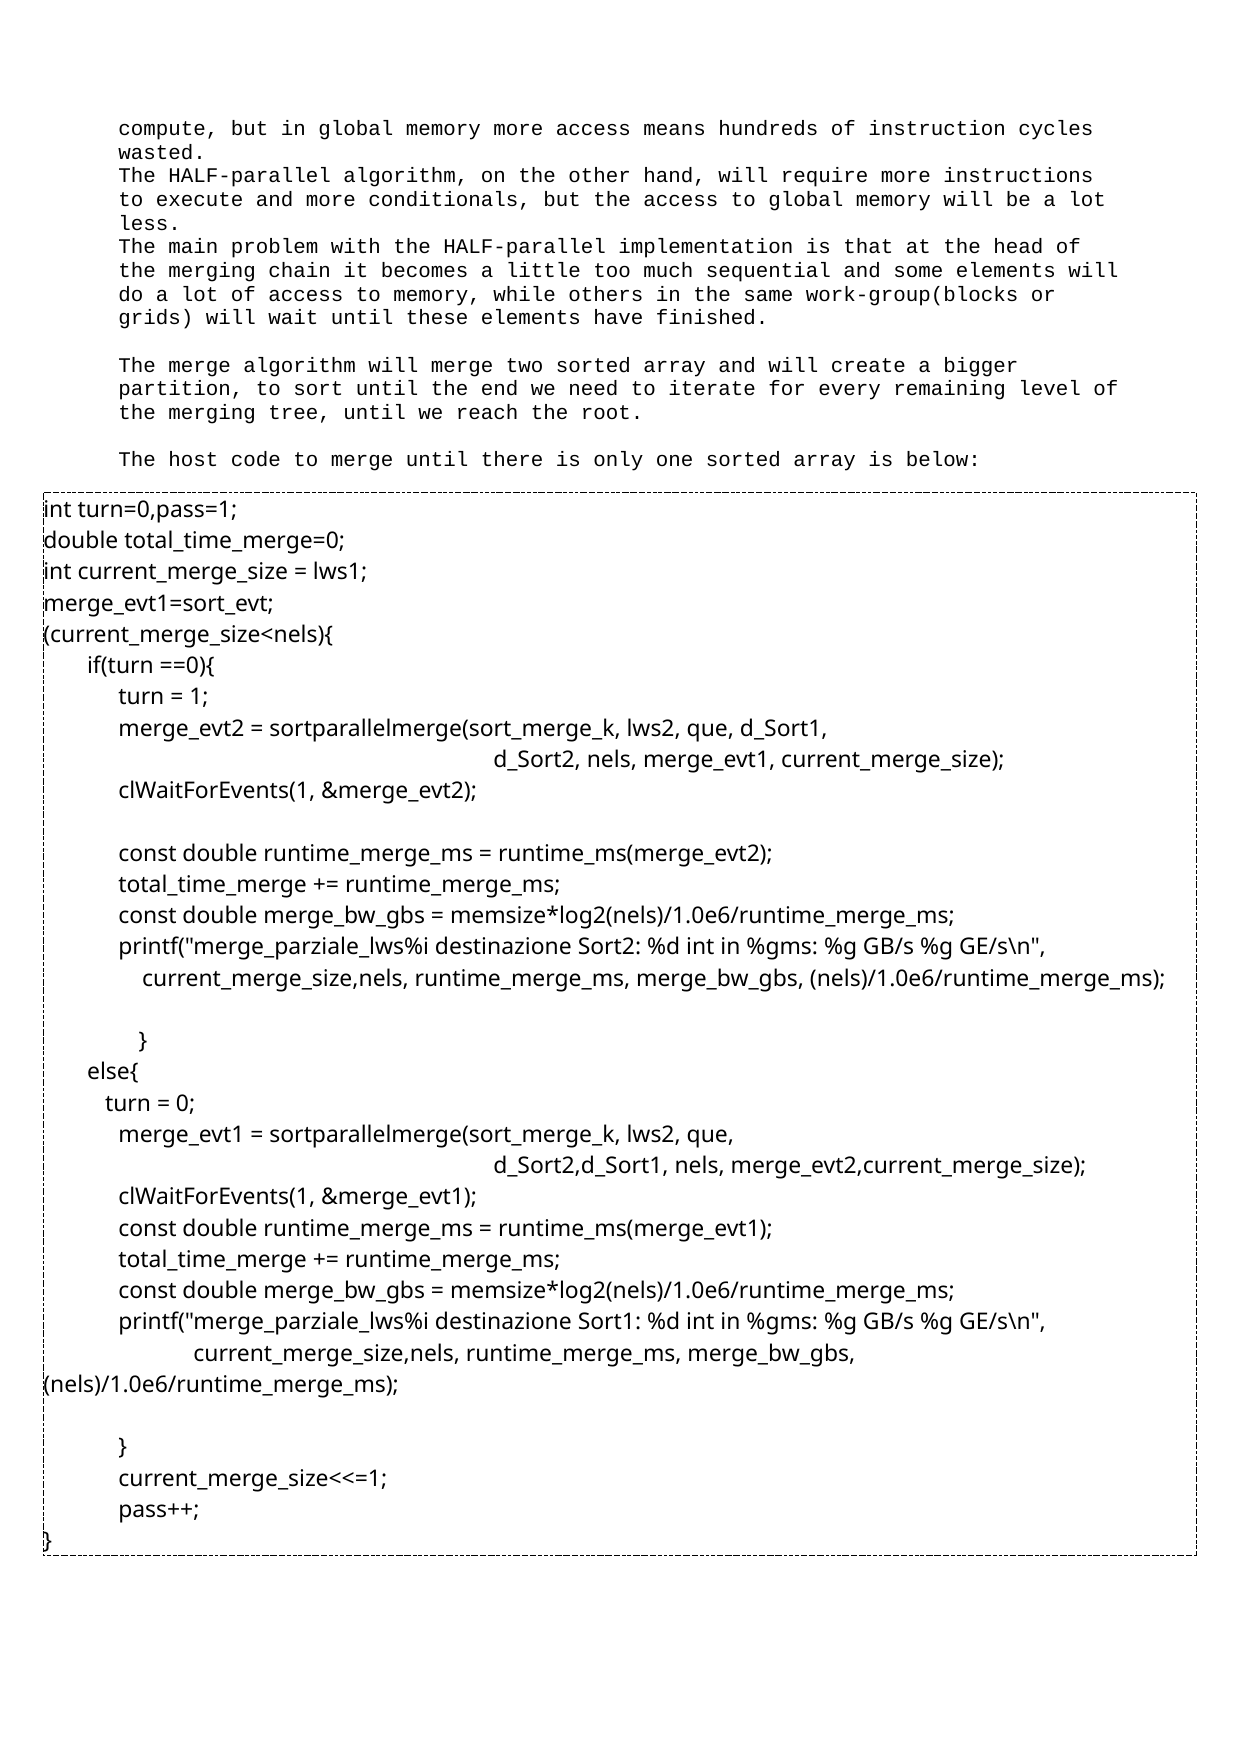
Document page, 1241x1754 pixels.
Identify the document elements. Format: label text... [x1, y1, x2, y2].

text The main problem with the HALF-parallel implementation is that at the head of the merging chain it becomes a little too much sequential and some elements will do a lot of access to memory, while others in the same work-group(blocks or grids) will wait until these elements have finished. [118, 236, 1122, 331]
text compute, but in global memory more access means hundreds of instruction cycles wasted. [118, 118, 1122, 165]
text The HALF-parallel algorithm, on the other hand, will require more instructions to execute and more conditionals, but the access to global memory will be a lot less. [118, 165, 1122, 236]
text The host code to merge until there is only one sorted array is below: [118, 449, 1122, 473]
text The merge algorithm will merge two sorted array and will create a bigger partition, to sort until the end we need to iterate for every remaining level of the merging tree, until we reach the root. [118, 354, 1122, 426]
